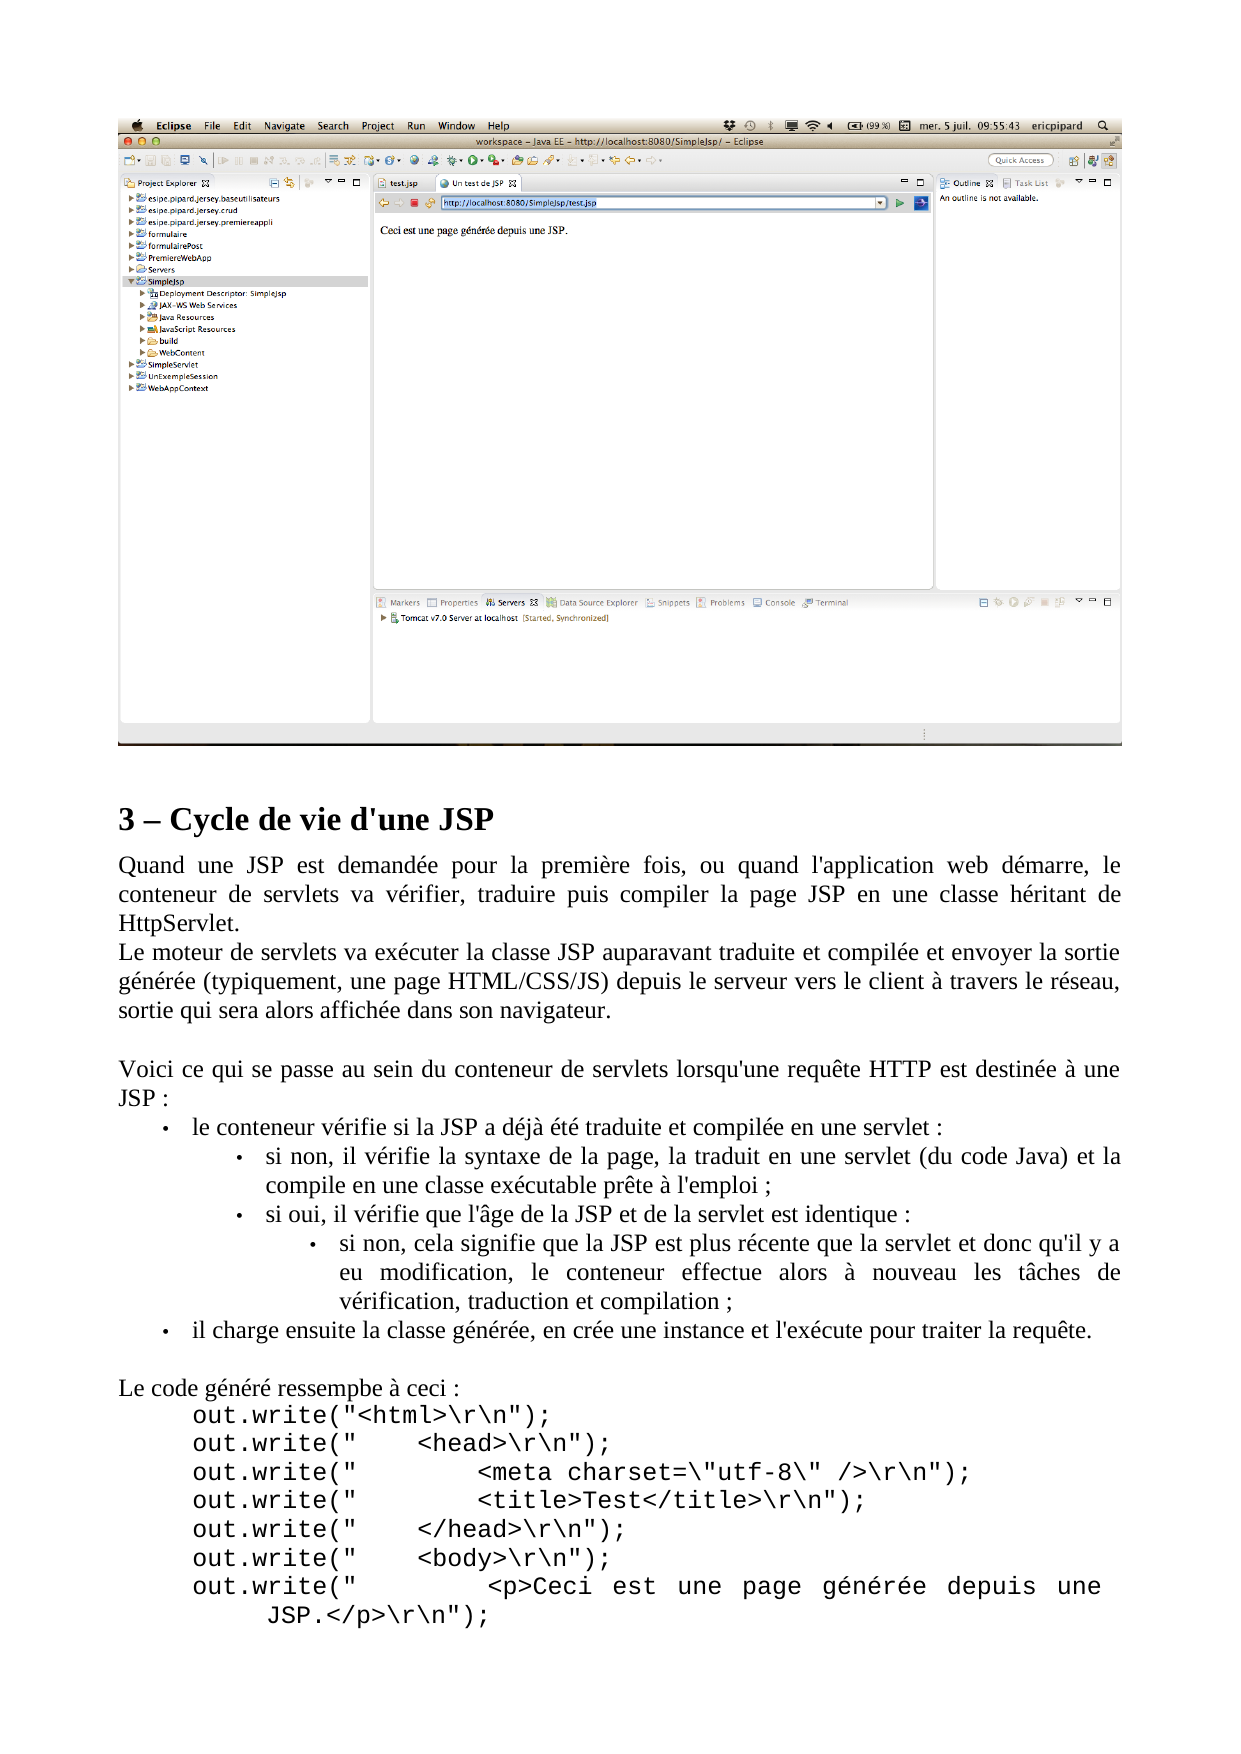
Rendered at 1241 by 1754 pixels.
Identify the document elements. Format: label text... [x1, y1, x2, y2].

text Quand une JSP est demandée pour la première fois, ou quand l'application web démarre, le conteneur de servlets va vérifier, traduire puis compiler la page JSP en une classe héritant de HttpServlet. [118, 850, 1122, 937]
picture [118, 118, 1122, 746]
list si non, cela signifie que la JSP est plus récente que la servlet et donc qu'il y a eu modification, le conteneur effectue alors à nouveau les tâches de vérification, traduction et compilation ; [309, 1228, 1122, 1315]
text out.write(" <body>\r\n"); [118, 1545, 1122, 1573]
subtitle 3 – Cycle de vie d'une JSP [118, 799, 1122, 837]
text out.write(" <meta charset=\"utf-8\" />\r\n"); [118, 1459, 1122, 1488]
text out.write("<html>\r\n"); [118, 1402, 1122, 1431]
list il charge ensuite la classe générée, en crée une instance et l'exécute pour traiter la requête. [162, 1315, 1122, 1344]
text out.write(" </head>\r\n"); [118, 1516, 1122, 1545]
list si non, il vérifie la syntaxe de la page, la traduit en une servlet (du code Java) et la compile en une classe exécutable prête à l'emploi ; [236, 1141, 1122, 1199]
text out.write(" <title>Test</title>\r\n"); [118, 1488, 1122, 1516]
text Le code généré ressempbe à ceci : [118, 1373, 1122, 1402]
text out.write(" <p>Ceci est une page générée depuis une JSP.</p>\r\n"); [118, 1573, 1122, 1631]
text out.write(" <head>\r\n"); [118, 1431, 1122, 1459]
list si oui, il vérifie que l'âge de la JSP et de la servlet est identique : [236, 1199, 1122, 1228]
text Voici ce qui se passe au sein du conteneur de servlets lorsqu'une requête HTTP est destinée à une JSP : [118, 1053, 1122, 1112]
text Le moteur de servlets va exécuter la classe JSP auparavant traduite et compilée et envoyer la sortie générée (typiquement, une page HTML/CSS/JS) depuis le serveur vers le client à travers le réseau, sortie qui sera alors affichée dans son navigateur. [118, 937, 1122, 1024]
list le conteneur vérifie si la JSP a déjà été traduite et compilée en une servlet : [162, 1112, 1122, 1141]
